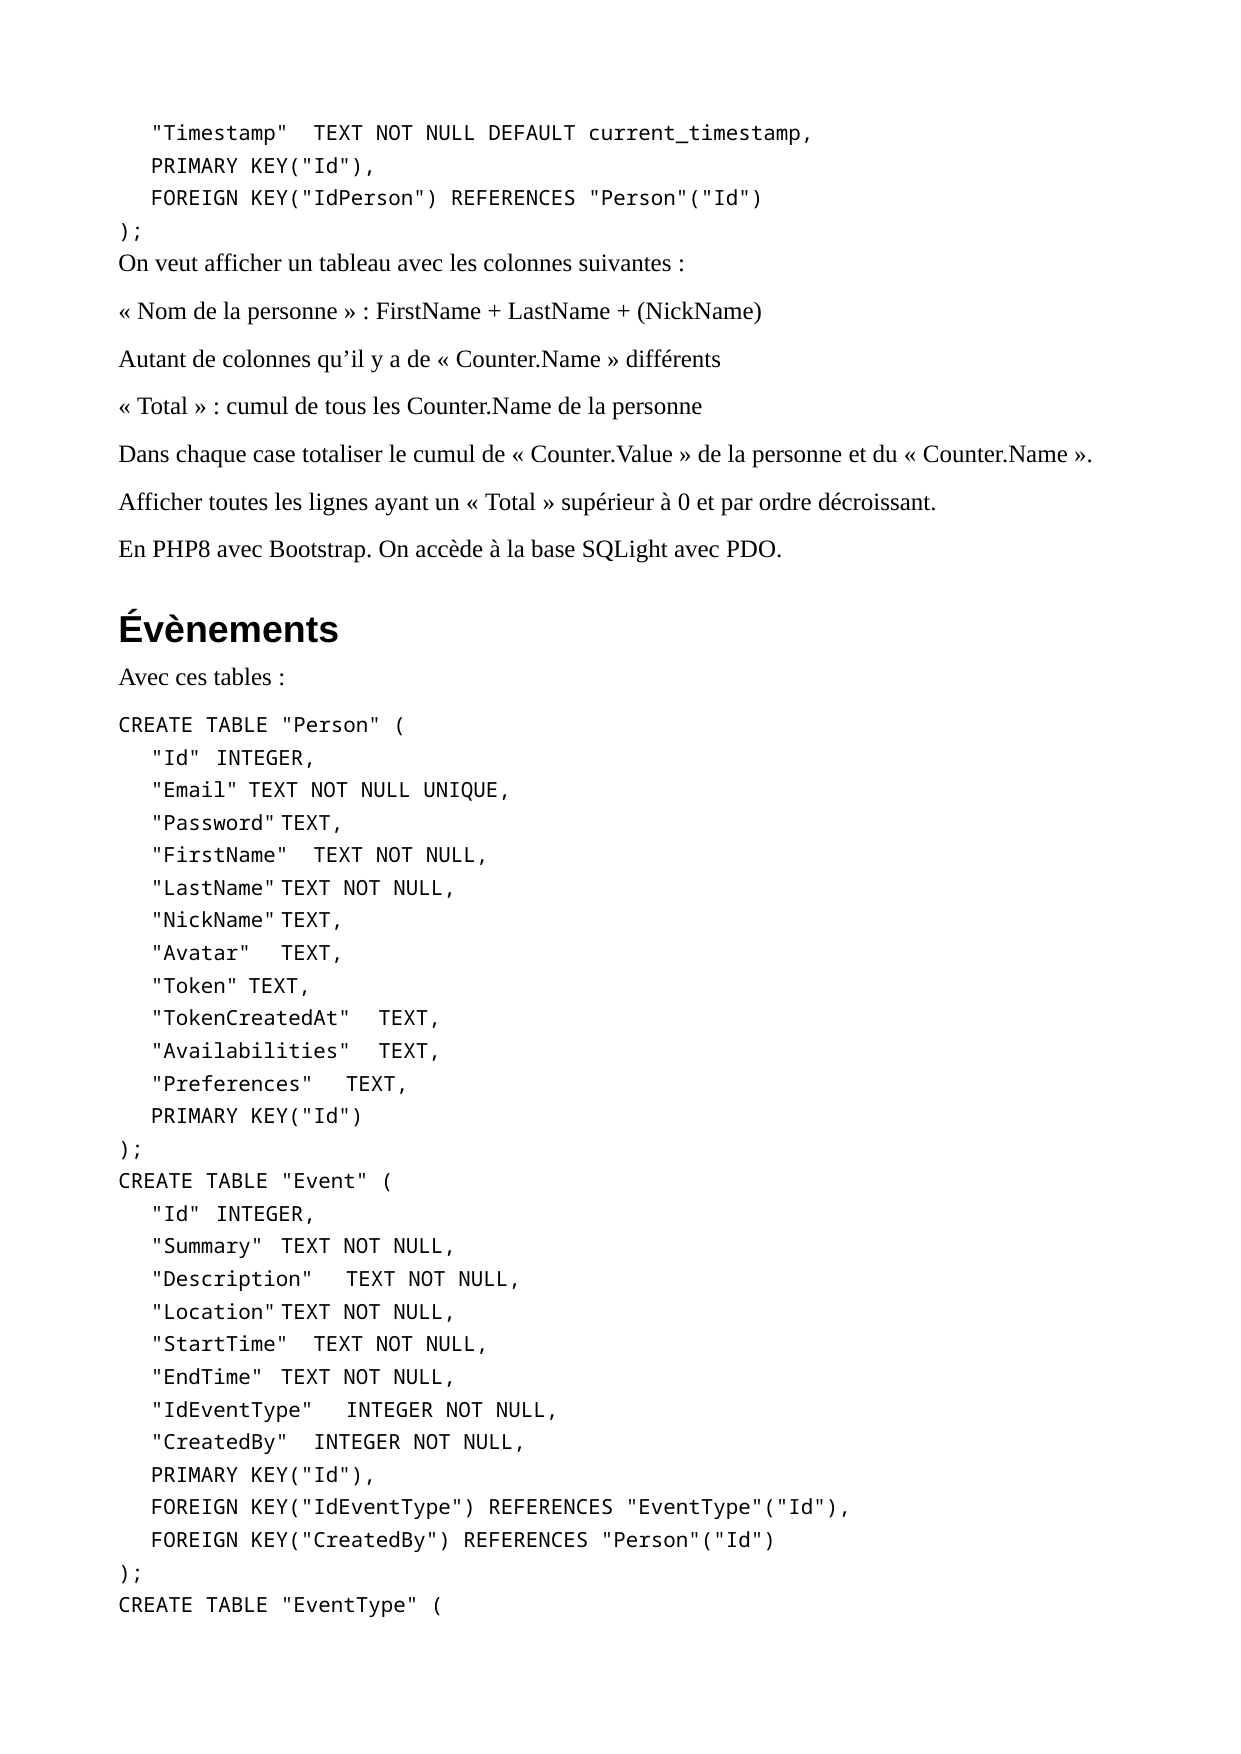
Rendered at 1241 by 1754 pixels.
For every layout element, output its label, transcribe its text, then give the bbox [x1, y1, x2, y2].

text "Id" INTEGER, [118, 743, 1122, 771]
text "Availabilities" TEXT, [118, 1036, 1122, 1064]
text PRIMARY KEY("Id"), [118, 1460, 1122, 1488]
text "Token" TEXT, [118, 971, 1122, 999]
text "Password" TEXT, [118, 808, 1122, 836]
text On veut afficher un tableau avec les colonnes suivantes : [118, 248, 1122, 277]
text FOREIGN KEY("IdPerson") REFERENCES "Person"("Id") [118, 183, 1122, 212]
text FOREIGN KEY("CreatedBy") REFERENCES "Person"("Id") [118, 1525, 1122, 1553]
text "EndTime" TEXT NOT NULL, [118, 1362, 1122, 1391]
text "LastName" TEXT NOT NULL, [118, 873, 1122, 901]
text « Total » : cumul de tous les Counter.Name de la personne [118, 391, 1122, 420]
text "Summary" TEXT NOT NULL, [118, 1232, 1122, 1260]
text "Location" TEXT NOT NULL, [118, 1297, 1122, 1325]
text Avec ces tables : [118, 662, 1122, 691]
text "StartTime" TEXT NOT NULL, [118, 1329, 1122, 1358]
text "Description" TEXT NOT NULL, [118, 1264, 1122, 1293]
text CREATE TABLE "EventType" ( [118, 1590, 1122, 1619]
text ); [118, 1134, 1122, 1162]
text "Email" TEXT NOT NULL UNIQUE, [118, 775, 1122, 804]
text CREATE TABLE "Event" ( [118, 1166, 1122, 1195]
text "CreatedBy" INTEGER NOT NULL, [118, 1427, 1122, 1456]
text "Id" INTEGER, [118, 1199, 1122, 1227]
text "Timestamp" TEXT NOT NULL DEFAULT current_timestamp, [118, 118, 1122, 147]
text Autant de colonnes qu’il y a de « Counter.Name » différents [118, 344, 1122, 372]
text "Avatar" TEXT, [118, 938, 1122, 967]
text FOREIGN KEY("IdEventType") REFERENCES "EventType"("Id"), [118, 1492, 1122, 1521]
text "TokenCreatedAt" TEXT, [118, 1003, 1122, 1032]
text CREATE TABLE "Person" ( [118, 710, 1122, 738]
text "NickName" TEXT, [118, 906, 1122, 934]
text "IdEventType" INTEGER NOT NULL, [118, 1395, 1122, 1423]
text PRIMARY KEY("Id"), [118, 151, 1122, 179]
text En PHP8 avec Bootstrap. On accède à la base SQLight avec PDO. [118, 534, 1122, 563]
text "Preferences" TEXT, [118, 1069, 1122, 1097]
text "FirstName" TEXT NOT NULL, [118, 840, 1122, 869]
text PRIMARY KEY("Id") [118, 1101, 1122, 1130]
text « Nom de la personne » : FirstName + LastName + (NickName) [118, 296, 1122, 325]
text Afficher toutes les lignes ayant un « Total » supérieur à 0 et par ordre décroissant. [118, 487, 1122, 515]
text ); [118, 216, 1122, 244]
subtitle Évènements [118, 607, 1122, 650]
text ); [118, 1558, 1122, 1586]
text Dans chaque case totaliser le cumul de « Counter.Value » de la personne et du « Counter.Name ». [118, 439, 1122, 468]
